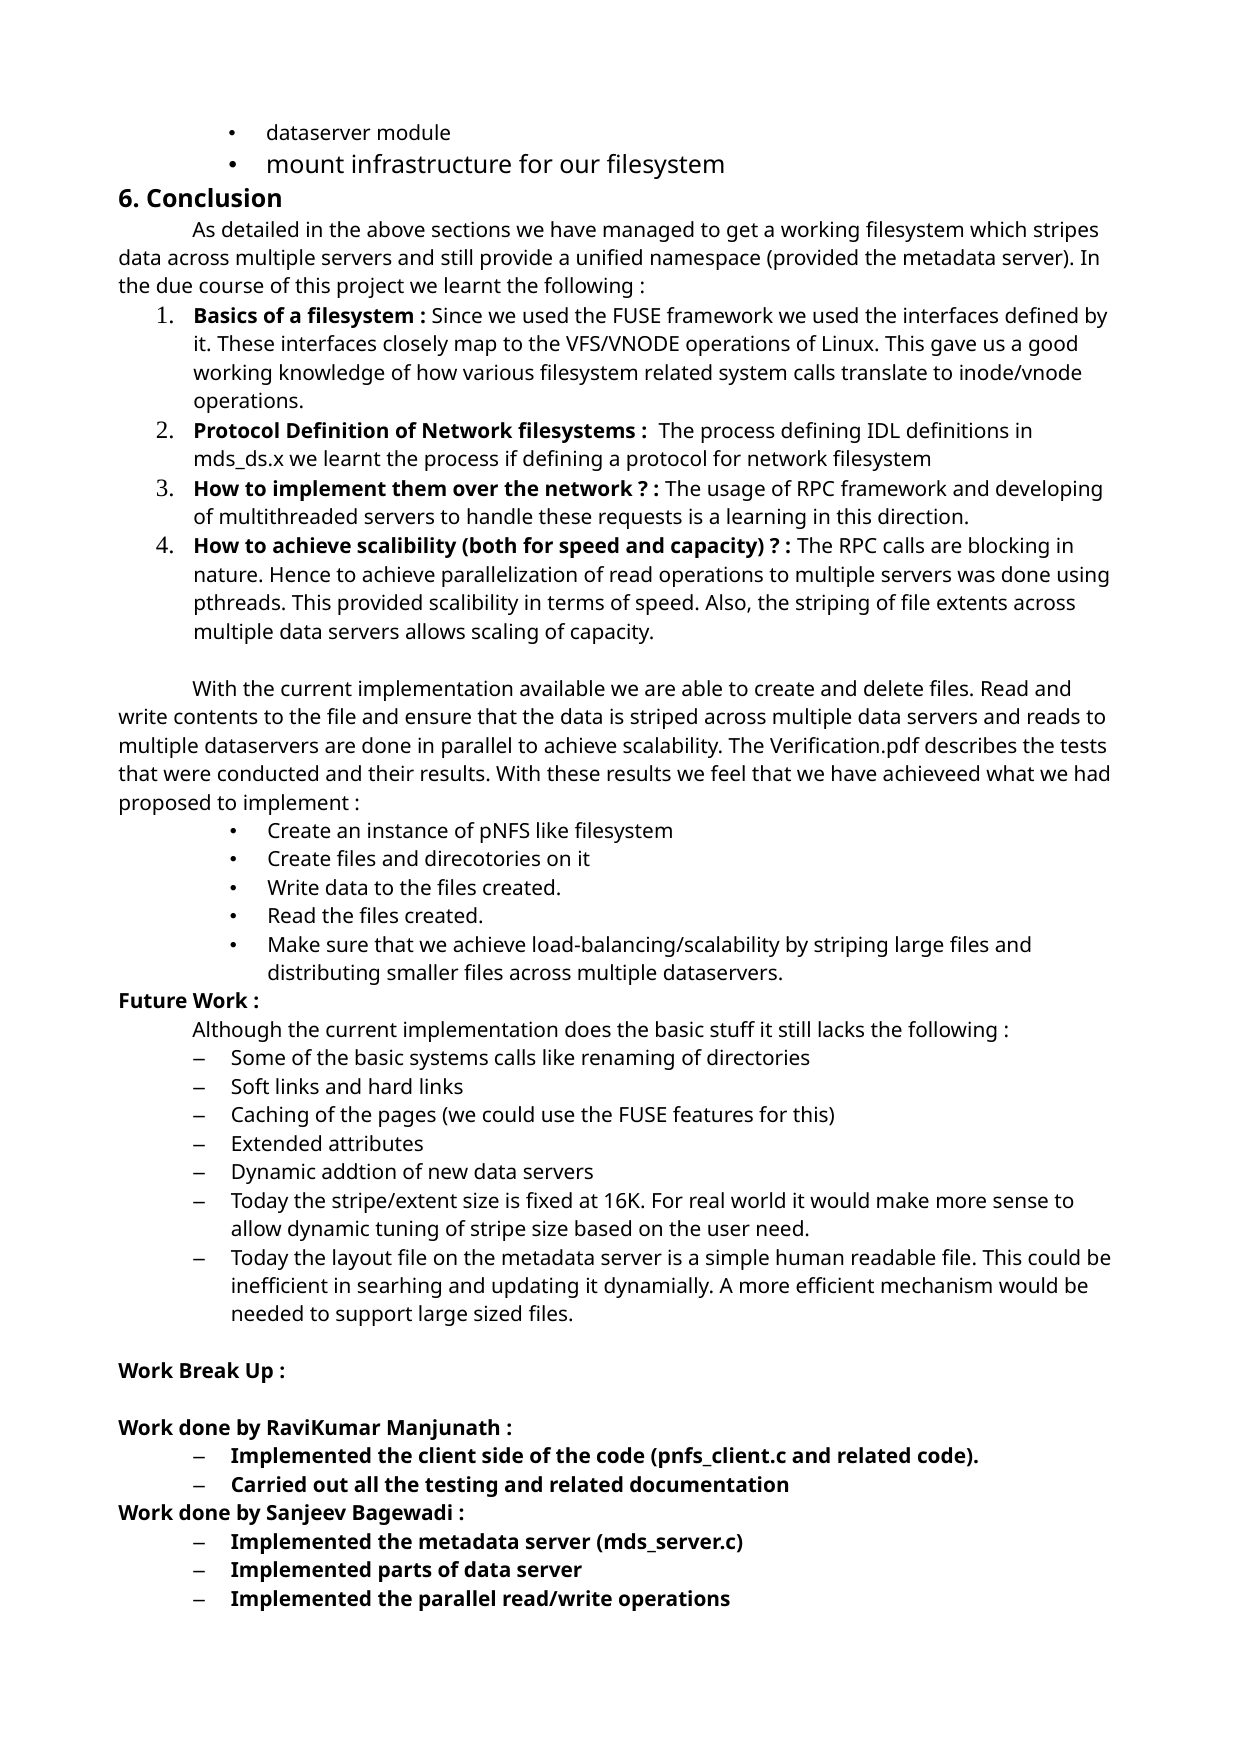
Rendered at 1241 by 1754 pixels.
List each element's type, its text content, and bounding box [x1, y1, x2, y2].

list Write data to the files created. [229, 873, 1122, 901]
text 6. Conclusion [118, 181, 1122, 215]
list dataserver module [228, 118, 1122, 147]
list Implemented the parallel read/write operations [193, 1584, 1122, 1612]
list mount infrastructure for our filesystem [228, 147, 1122, 181]
list Create an instance of pNFS like filesystem [229, 816, 1122, 844]
text Although the current implementation does the basic stuff it still lacks the following : [118, 1015, 1122, 1043]
list Today the layout file on the metadata server is a simple human readable file. This could be inefficient in searhing and updating it dynamially. A more efficient mechanism would be needed to support large sized files. [193, 1243, 1122, 1328]
list Read the files created. [229, 901, 1122, 930]
text Work Break Up : [118, 1356, 1122, 1385]
list Today the stripe/extent size is fixed at 16K. For real world it would make more sense to allow dynamic tuning of stripe size based on the user need. [193, 1186, 1122, 1243]
text Future Work : [118, 987, 1122, 1015]
list Create files and direcotories on it [229, 844, 1122, 873]
list Protocol Definition of Network filesystems : The process defining IDL definitions in mds_ds.x we learnt the process if defining a protocol for network filesystem [156, 415, 1122, 473]
list Implemented the metadata server (mds_server.c) [193, 1527, 1122, 1555]
list Carried out all the testing and related documentation [193, 1470, 1122, 1498]
list Implemented parts of data server [193, 1555, 1122, 1584]
list Some of the basic systems calls like renaming of directories [193, 1043, 1122, 1072]
list How to achieve scalibility (both for speed and capacity) ? : The RPC calls are blocking in nature. Hence to achieve parallelization of read operations to multiple servers was done using pthreads. This provided scalibility in terms of speed. Also, the striping of file extents across multiple data servers allows scaling of capacity. [156, 531, 1122, 645]
list How to implement them over the network ? : The usage of RPC framework and developing of multithreaded servers to handle these requests is a learning in this direction. [156, 473, 1122, 531]
list Basics of a filesystem : Since we used the FUSE framework we used the interfaces defined by it. These interfaces closely map to the VFS/VNODE operations of Linux. This gave us a good working knowledge of how various filesystem related system calls translate to inode/vnode operations. [156, 300, 1122, 415]
list Implemented the client side of the code (pnfs_client.c and related code). [193, 1442, 1122, 1470]
text As detailed in the above sections we have managed to get a working filesystem which stripes data across multiple servers and still provide a unified namespace (provided the metadata server). In the due course of this project we learnt the following : [118, 215, 1122, 300]
list Extended attributes [193, 1129, 1122, 1157]
list Dynamic addtion of new data servers [193, 1157, 1122, 1186]
text Work done by RaviKumar Manjunath : [118, 1413, 1122, 1442]
text Work done by Sanjeev Bagewadi : [118, 1498, 1122, 1527]
list Caching of the pages (we could use the FUSE features for this) [193, 1100, 1122, 1129]
text With the current implementation available we are able to create and delete files. Read and write contents to the file and ensure that the data is striped across multiple data servers and reads to multiple dataservers are done in parallel to achieve scalability. The Verification.pdf describes the tests that were conducted and their results. With these results we feel that we have achieveed what we had proposed to implement : [118, 674, 1122, 816]
list Soft links and hard links [193, 1072, 1122, 1100]
list Make sure that we achieve load-balancing/scalability by striping large files and distributing smaller files across multiple dataservers. [229, 930, 1122, 987]
